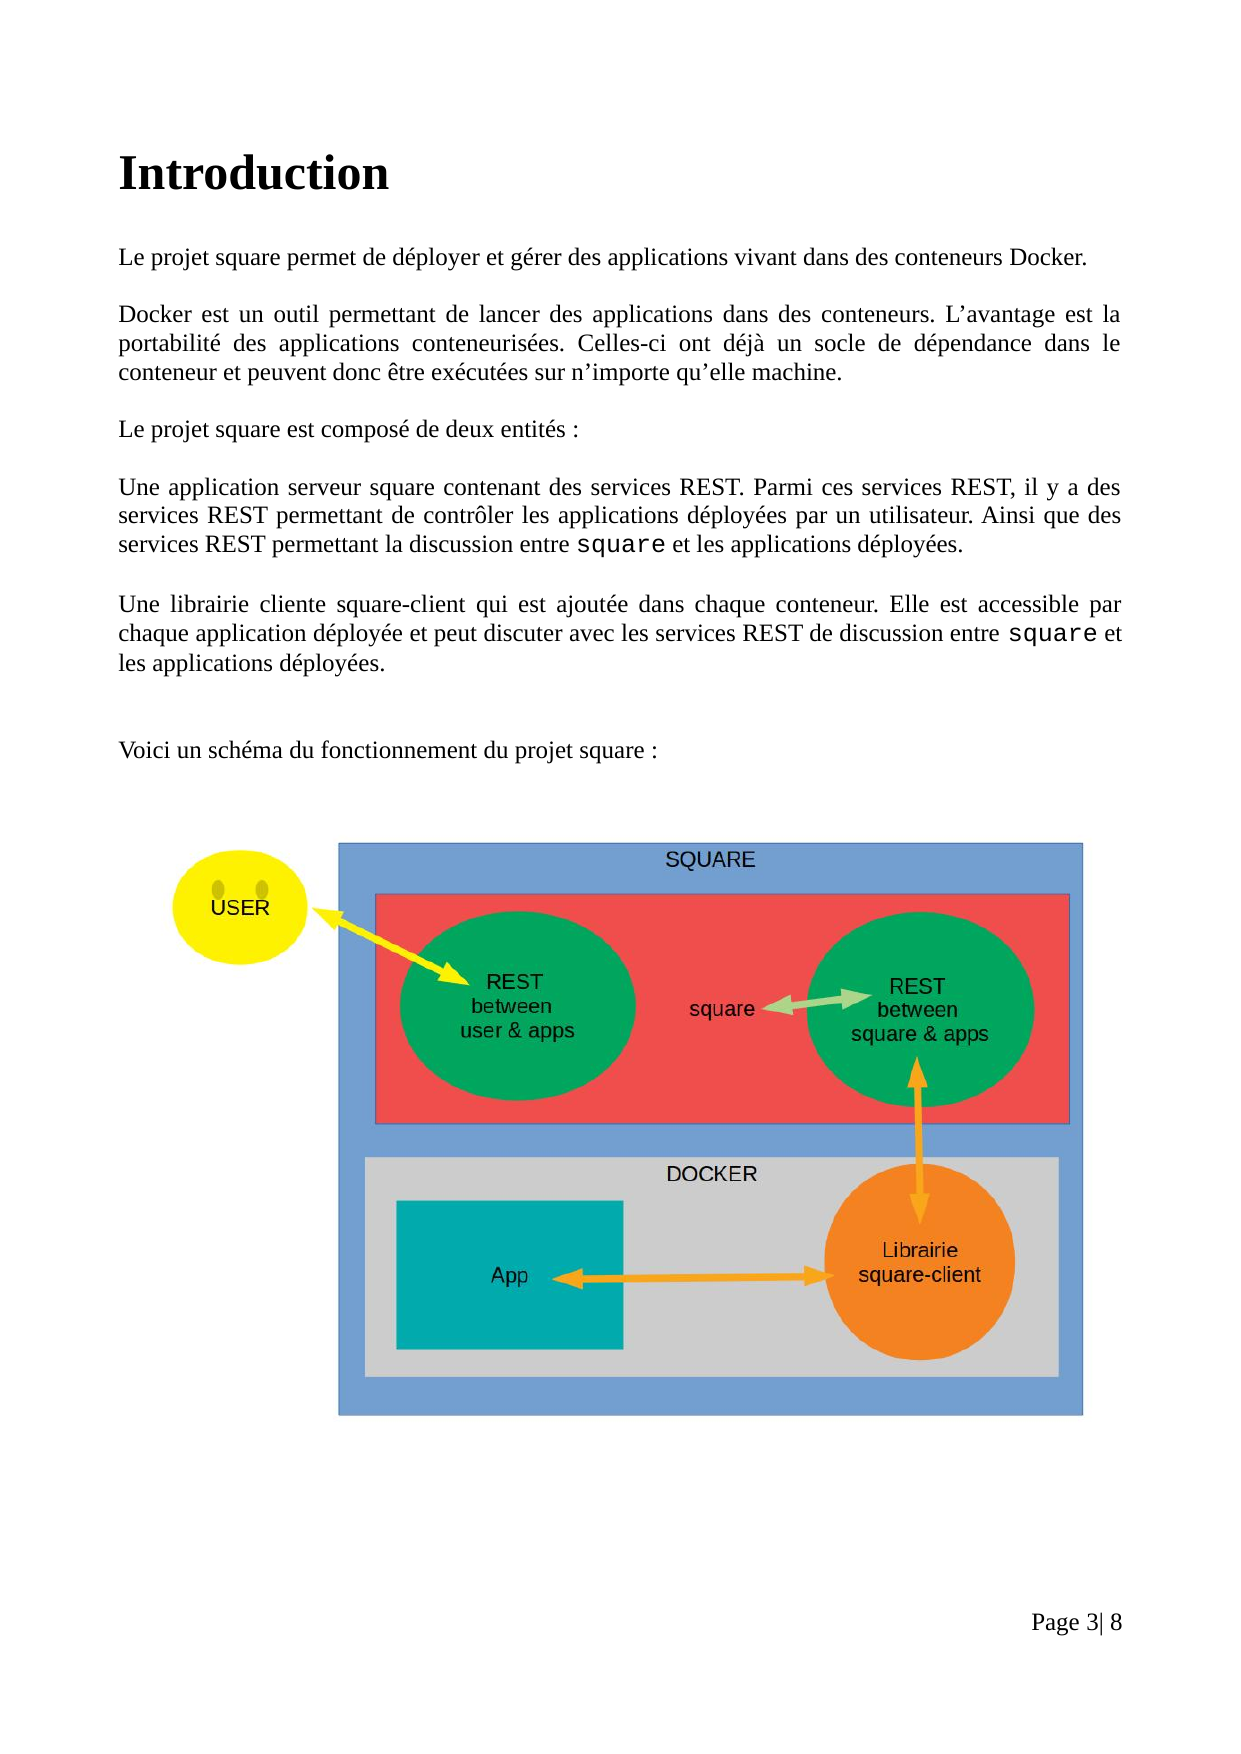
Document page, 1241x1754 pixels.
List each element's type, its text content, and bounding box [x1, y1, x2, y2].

picture [118, 792, 1123, 1502]
text Une librairie cliente square-client qui est ajoutée dans chaque conteneur. Elle est accessible par chaque application déployée et peut discuter avec les services REST de discussion entre square et les applications déployées. [118, 589, 1122, 677]
subtitle Introduction [118, 143, 1122, 201]
text Une application serveur square contenant des services REST. Parmi ces services REST, il y a des services REST permettant de contrôler les applications déployées par un utilisateur. Ainsi que des services REST permettant la discussion entre square et les applications déployées. [118, 472, 1122, 560]
text Docker est un outil permettant de lancer des applications dans des conteneurs. L’avantage est la portabilité des applications conteneurisées. Celles-ci ont déjà un socle de dépendance dans le conteneur et peuvent donc être exécutées sur n’importe qu’elle machine. [118, 299, 1122, 386]
text Le projet square est composé de deux entités : [118, 414, 1122, 443]
text Voici un schéma du fonctionnement du projet square : [118, 735, 1122, 763]
text Le projet square permet de déployer et gérer des applications vivant dans des conteneurs Docker. [118, 242, 1122, 271]
